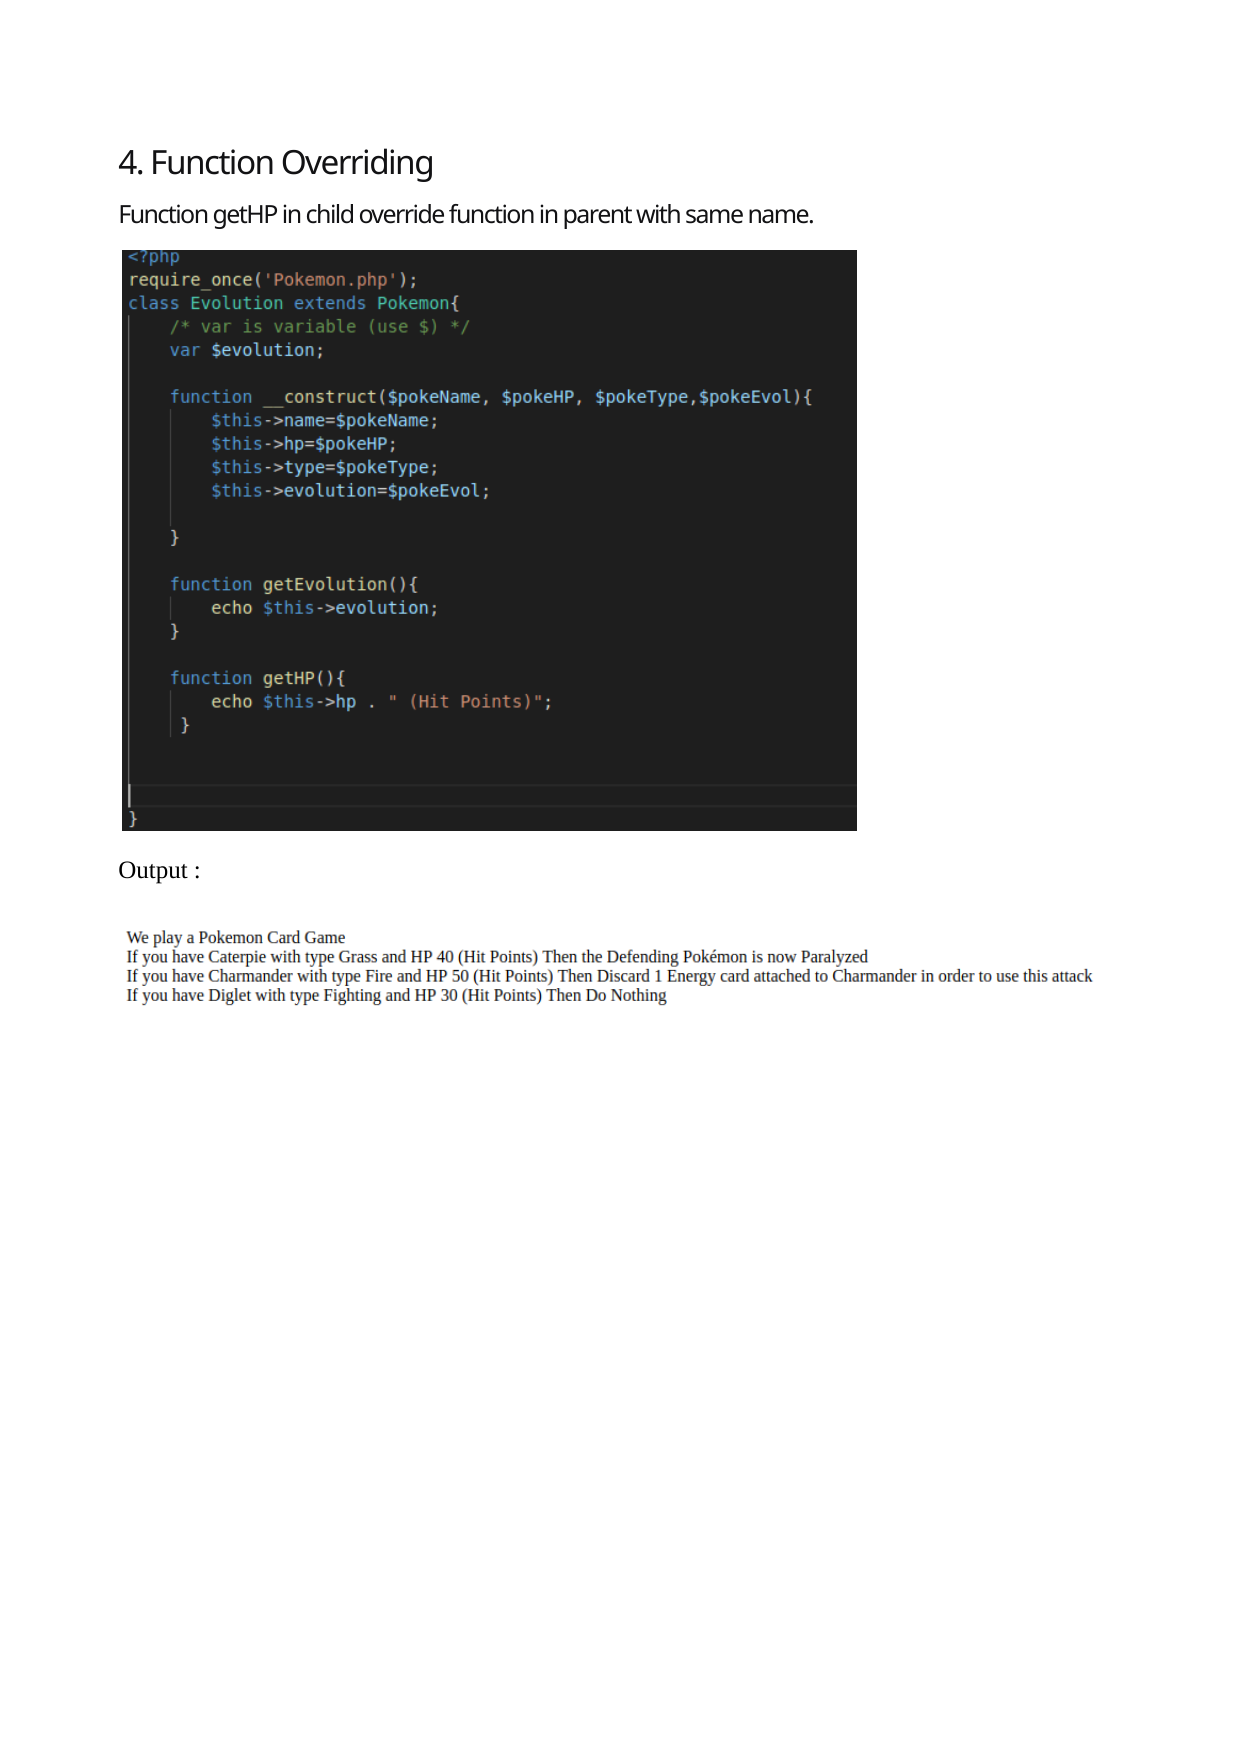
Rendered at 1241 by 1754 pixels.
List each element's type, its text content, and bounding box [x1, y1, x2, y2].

text Function getHP in child override function in parent with same name. [118, 197, 1122, 231]
picture [118, 924, 1123, 1018]
subtitle 4. Function Overriding [118, 139, 1122, 184]
picture [122, 250, 857, 831]
text Output : [118, 855, 1122, 884]
